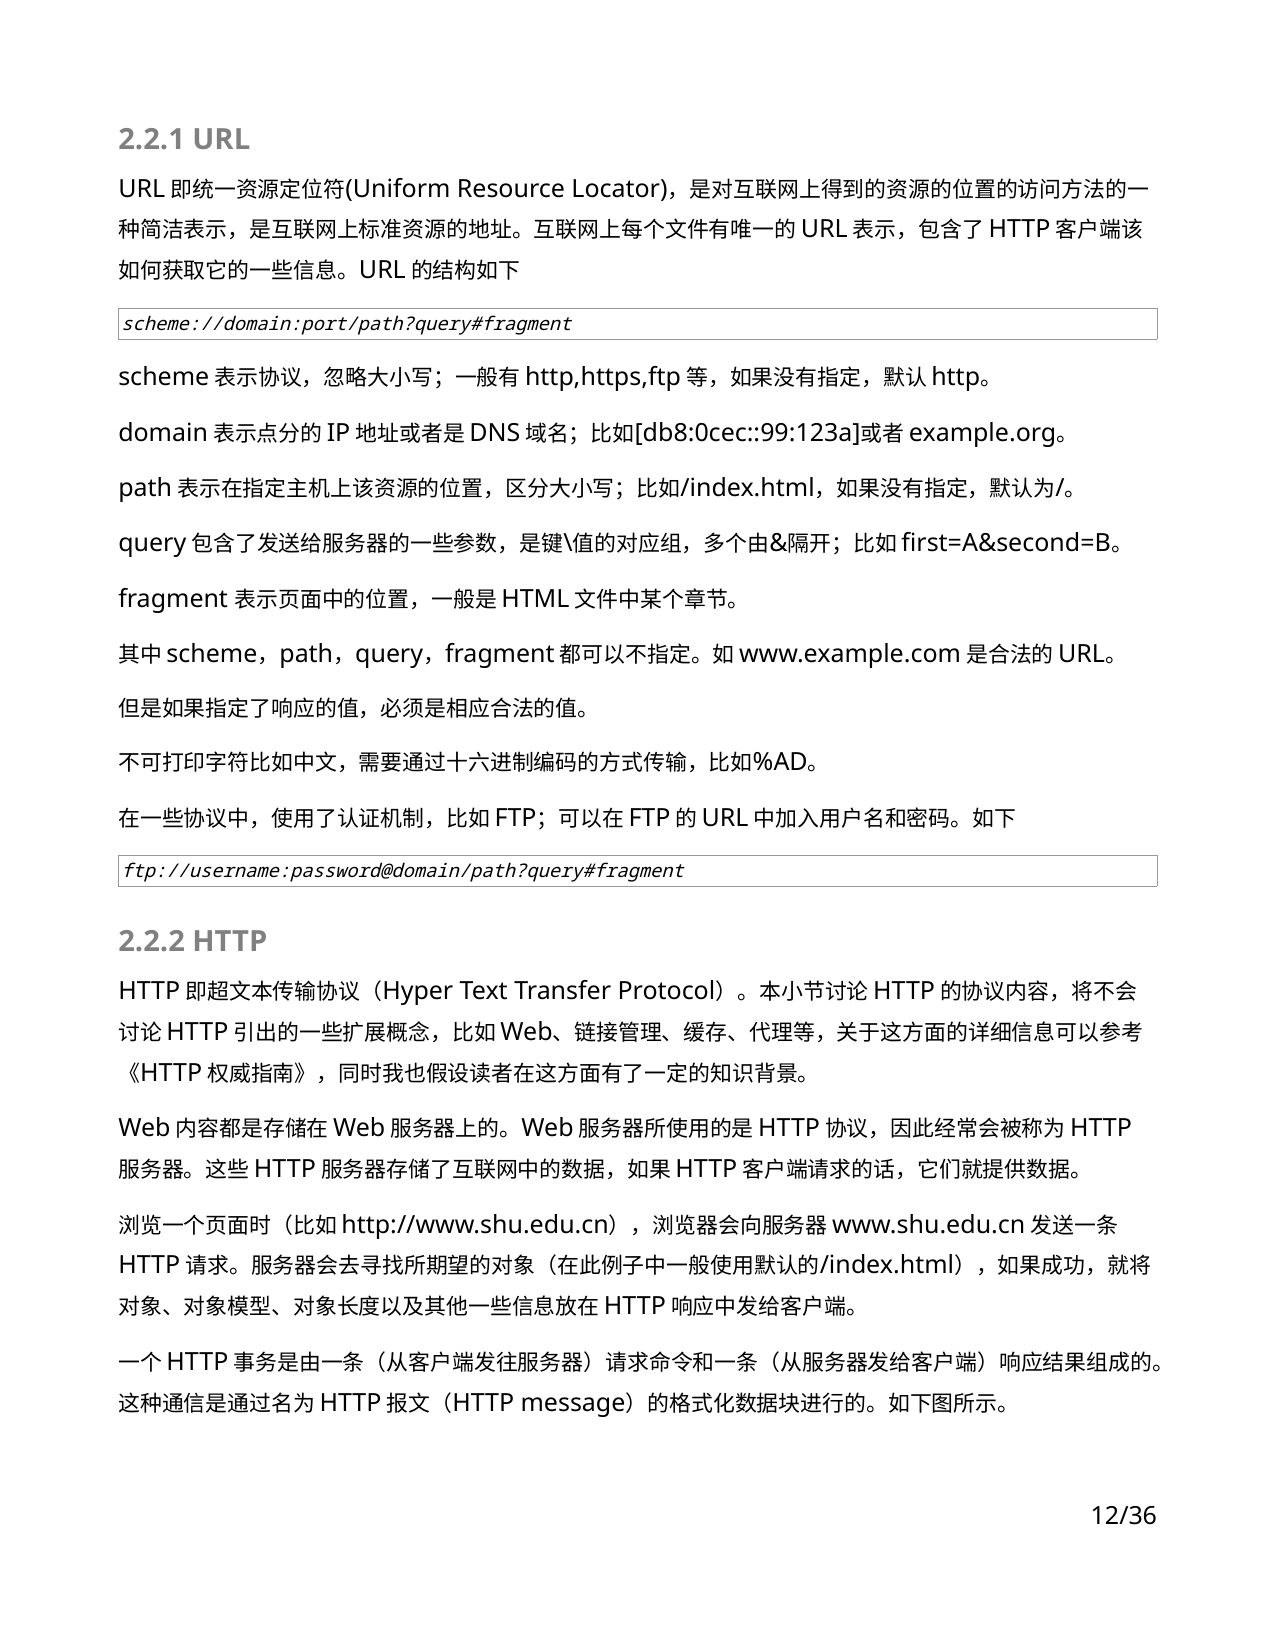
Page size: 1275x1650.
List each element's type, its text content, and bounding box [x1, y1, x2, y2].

text path表示在指定主机上该资源的位置，区分大小写；比如/index.html，如果没有指定，默认为/。 [118, 470, 1157, 504]
text Web内容都是存储在Web服务器上的。Web服务器所使用的是HTTP协议，因此经常会被称为HTTP服务器。这些HTTP服务器存储了互联网中的数据，如果HTTP客户端请求的话，它们就提供数据。 [118, 1110, 1157, 1185]
text domain表示点分的IP地址或者是DNS域名；比如[db8:0cec::99:123a]或者example.org。 [118, 414, 1157, 448]
subtitle 2.2.1 URL [118, 118, 1157, 158]
text query包含了发送给服务器的一些参数，是键\值的对应组，多个由&隔开；比如first=A&second=B。 [118, 525, 1157, 559]
text fragment 表示页面中的位置，一般是HTML文件中某个章节。 [118, 581, 1157, 614]
text 浏览一个页面时（比如http://www.shu.edu.cn），浏览器会向服务器www.shu.edu.cn发送一条HTTP请求。服务器会去寻找所期望的对象（在此例子中一般使用默认的/index.html），如果成功，就将对象、对象模型、对象长度以及其他一些信息放在HTTP响应中发给客户端。 [118, 1206, 1157, 1322]
text 在一些协议中，使用了认证机制，比如FTP；可以在FTP的URL中加入用户名和密码。如下 [118, 799, 1157, 833]
text scheme://domain:port/path?query#fragment [119, 309, 1157, 339]
text 其中scheme，path，query，fragment都可以不指定。如www.example.com是合法的URL。 [118, 636, 1157, 670]
text URL即统一资源定位符(Uniform Resource Locator)，是对互联网上得到的资源的位置的访问方法的一种简洁表示，是互联网上标准资源的地址。互联网上每个文件有唯一的URL表示，包含了HTTP客户端该如何获取它的一些信息。URL的结构如下 [118, 170, 1157, 286]
text 一个HTTP事务是由一条（从客户端发往服务器）请求命令和一条（从服务器发给客户端）响应结果组成的。这种通信是通过名为HTTP报文（HTTP message）的格式化数据块进行的。如下图所示。 [118, 1343, 1157, 1418]
text HTTP即超文本传输协议（Hyper Text Transfer Protocol）。本小节讨论HTTP的协议内容，将不会讨论HTTP引出的一些扩展概念，比如Web、链接管理、缓存、代理等，关于这方面的详细信息可以参考《HTTP权威指南》，同时我也假设读者在这方面有了一定的知识背景。 [118, 973, 1157, 1089]
subtitle 2.2.2 HTTP [118, 921, 1157, 960]
text 不可打印字符比如中文，需要通过十六进制编码的方式传输，比如%AD。 [118, 744, 1157, 778]
text ftp://username:password@domain/path?query#fragment [119, 856, 1157, 886]
text scheme表示协议，忽略大小写；一般有http,https,ftp等，如果没有指定，默认http。 [118, 359, 1157, 393]
text 但是如果指定了响应的值，必须是相应合法的值。 [118, 691, 1157, 723]
